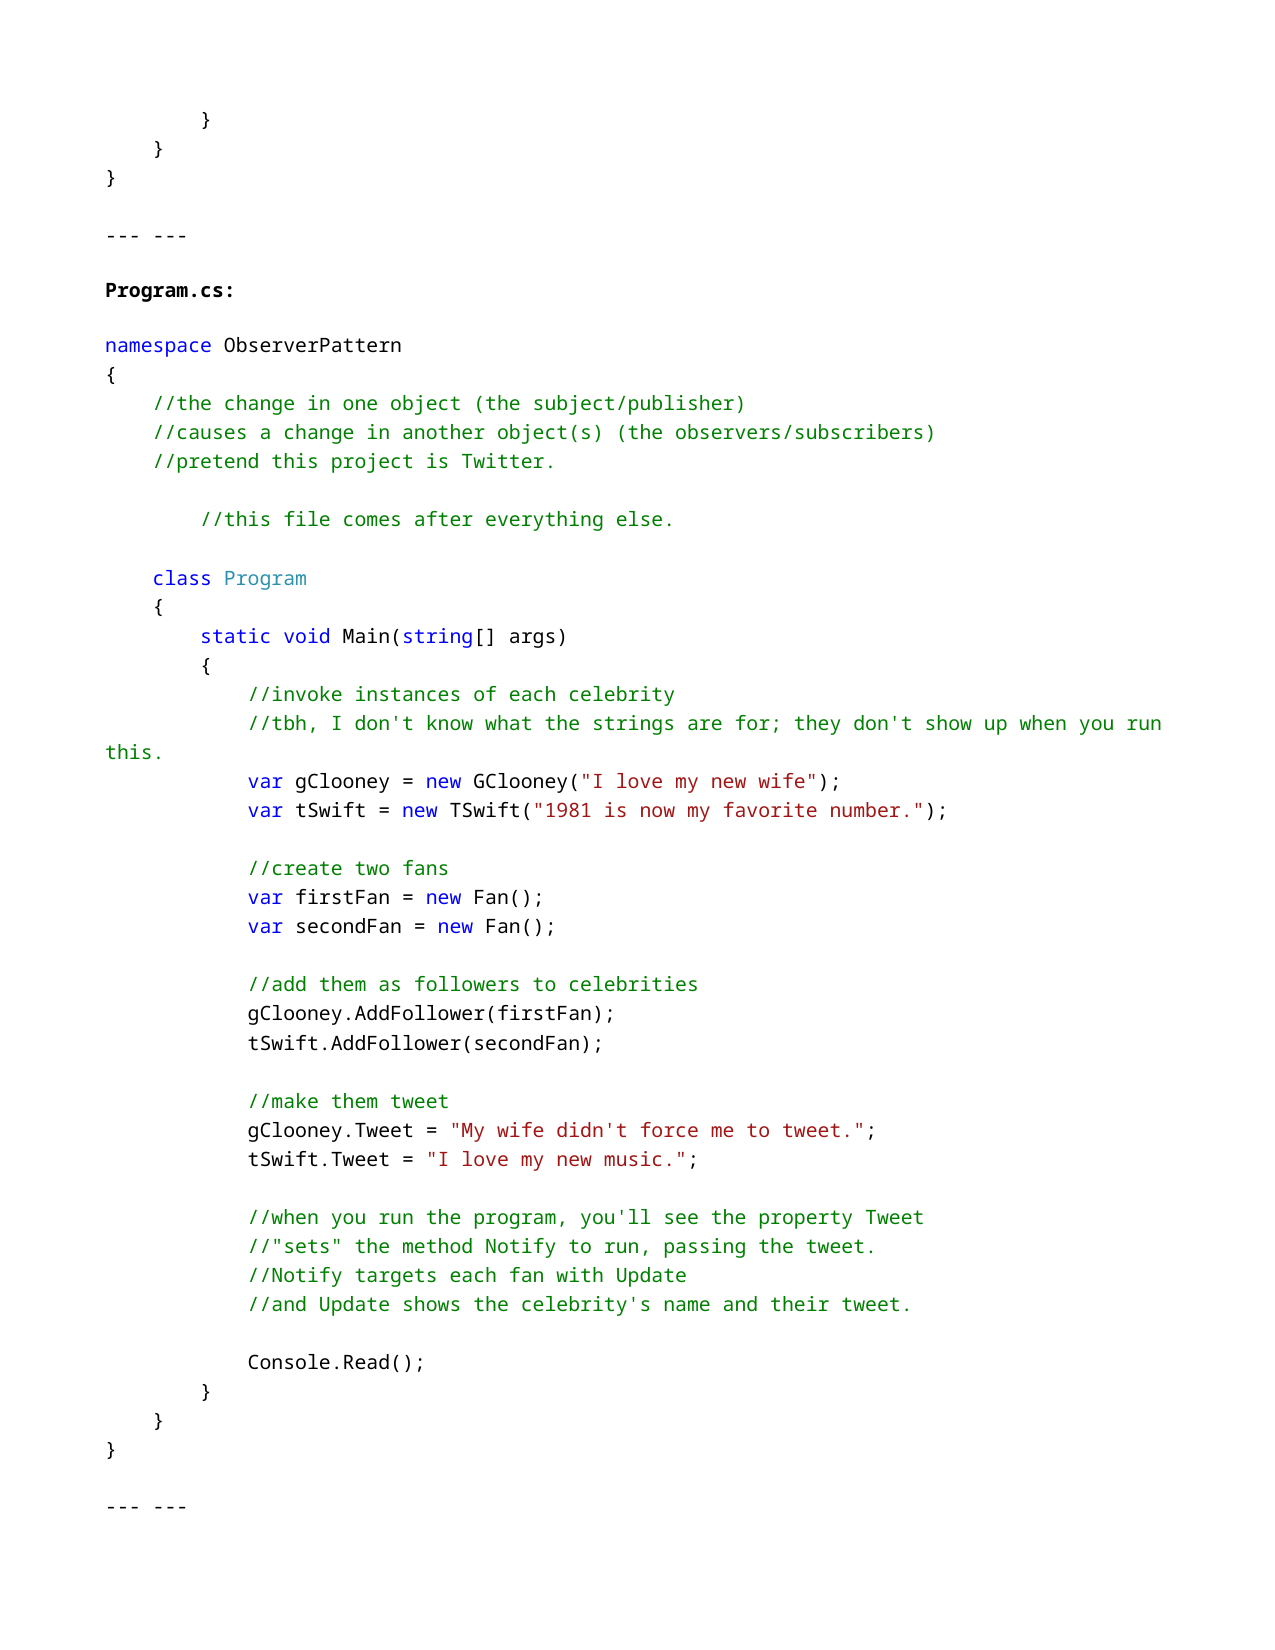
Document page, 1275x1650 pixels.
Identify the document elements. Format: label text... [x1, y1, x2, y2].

text } [105, 1436, 1170, 1463]
text //this file comes after everything else. [105, 506, 1170, 533]
text var secondFan = new Fan(); [105, 912, 1170, 939]
text { [105, 651, 1170, 678]
text namespace ObserverPattern [105, 331, 1170, 358]
text { [105, 360, 1170, 387]
text static void Main(string[] args) [105, 622, 1170, 649]
text //causes a change in another object(s) (the observers/subscribers) [105, 418, 1170, 445]
text //"sets" the method Notify to run, passing the tweet. [105, 1232, 1170, 1259]
text tSwift.Tweet = "I love my new music."; [105, 1145, 1170, 1172]
text gClooney.AddFollower(firstFan); [105, 1000, 1170, 1027]
text gClooney.Tweet = "My wife didn't force me to tweet."; [105, 1116, 1170, 1143]
text } [105, 105, 1170, 132]
text //tbh, I don't know what the strings are for; they don't show up when you run this. [105, 709, 1170, 765]
text } [105, 134, 1170, 161]
text } [105, 163, 1170, 190]
text var tSwift = new TSwift("1981 is now my favorite number."); [105, 796, 1170, 823]
text class Program [105, 564, 1170, 591]
text //pretend this project is Twitter. [105, 447, 1170, 474]
text tSwift.AddFollower(secondFan); [105, 1029, 1170, 1056]
text } [105, 1377, 1170, 1404]
text //add them as followers to celebrities [105, 971, 1170, 998]
text //make them tweet [105, 1087, 1170, 1114]
text //the change in one object (the subject/publisher) [105, 389, 1170, 416]
text //invoke instances of each celebrity [105, 680, 1170, 707]
text //Notify targets each fan with Update [105, 1261, 1170, 1288]
text var gClooney = new GClooney("I love my new wife"); [105, 767, 1170, 794]
text } [105, 1407, 1170, 1433]
text { [105, 593, 1170, 620]
text Program.cs: [105, 276, 1170, 303]
text --- --- [105, 221, 1170, 248]
text var firstFan = new Fan(); [105, 883, 1170, 910]
text //when you run the program, you'll see the property Tweet [105, 1203, 1170, 1230]
text //create two fans [105, 854, 1170, 881]
text Console.Read(); [105, 1348, 1170, 1375]
text --- --- [105, 1493, 1170, 1520]
text //and Update shows the celebrity's name and their tweet. [105, 1290, 1170, 1317]
